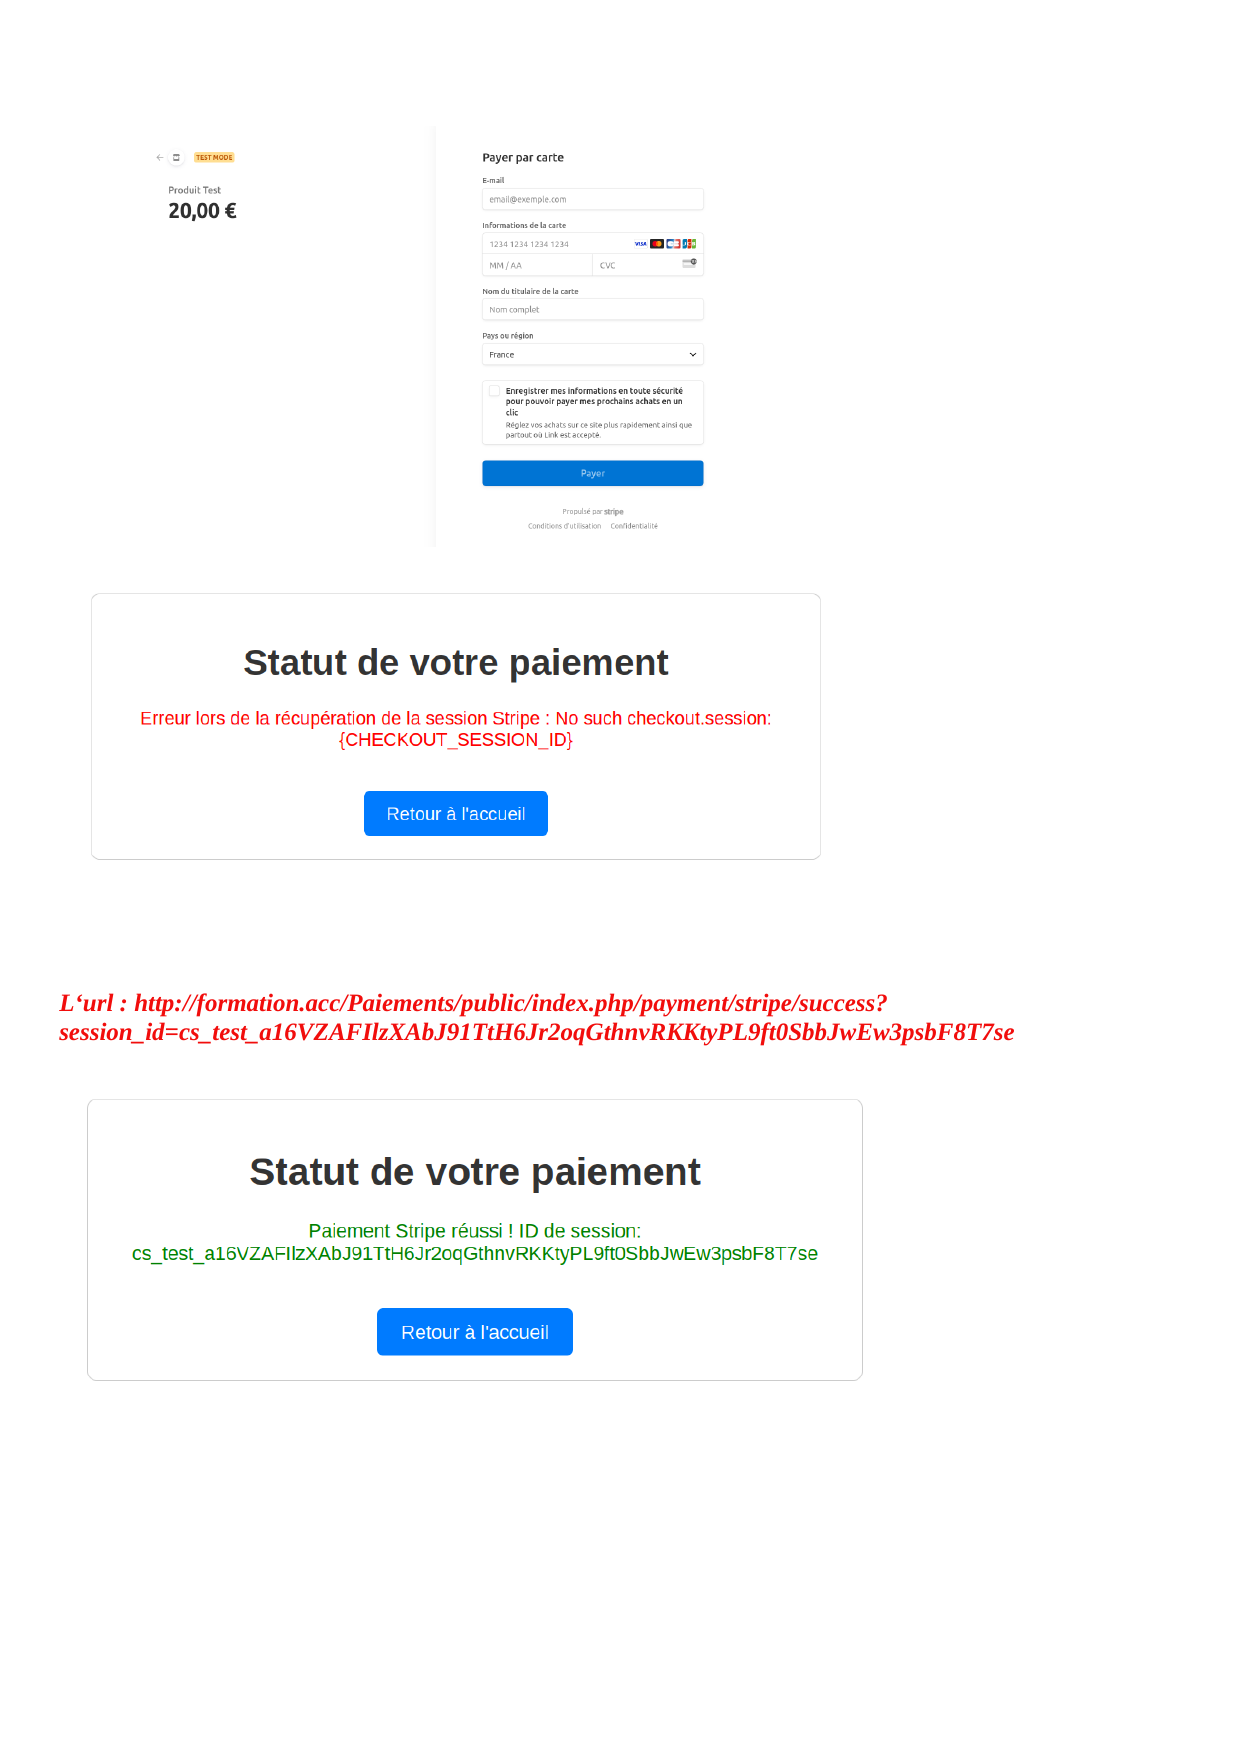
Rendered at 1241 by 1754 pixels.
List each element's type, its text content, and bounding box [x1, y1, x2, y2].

picture [68, 576, 844, 873]
picture [76, 126, 797, 547]
text L‘url : http://formation.acc/Paiements/public/index.php/payment/stripe/success?session_id=cs_test_a16VZAFIlzXAbJ91TtH6Jr2oqGthnvRKKtyPL9ft0SbbJwEw3psbF8T7se [59, 988, 1181, 1045]
picture [63, 1081, 887, 1395]
